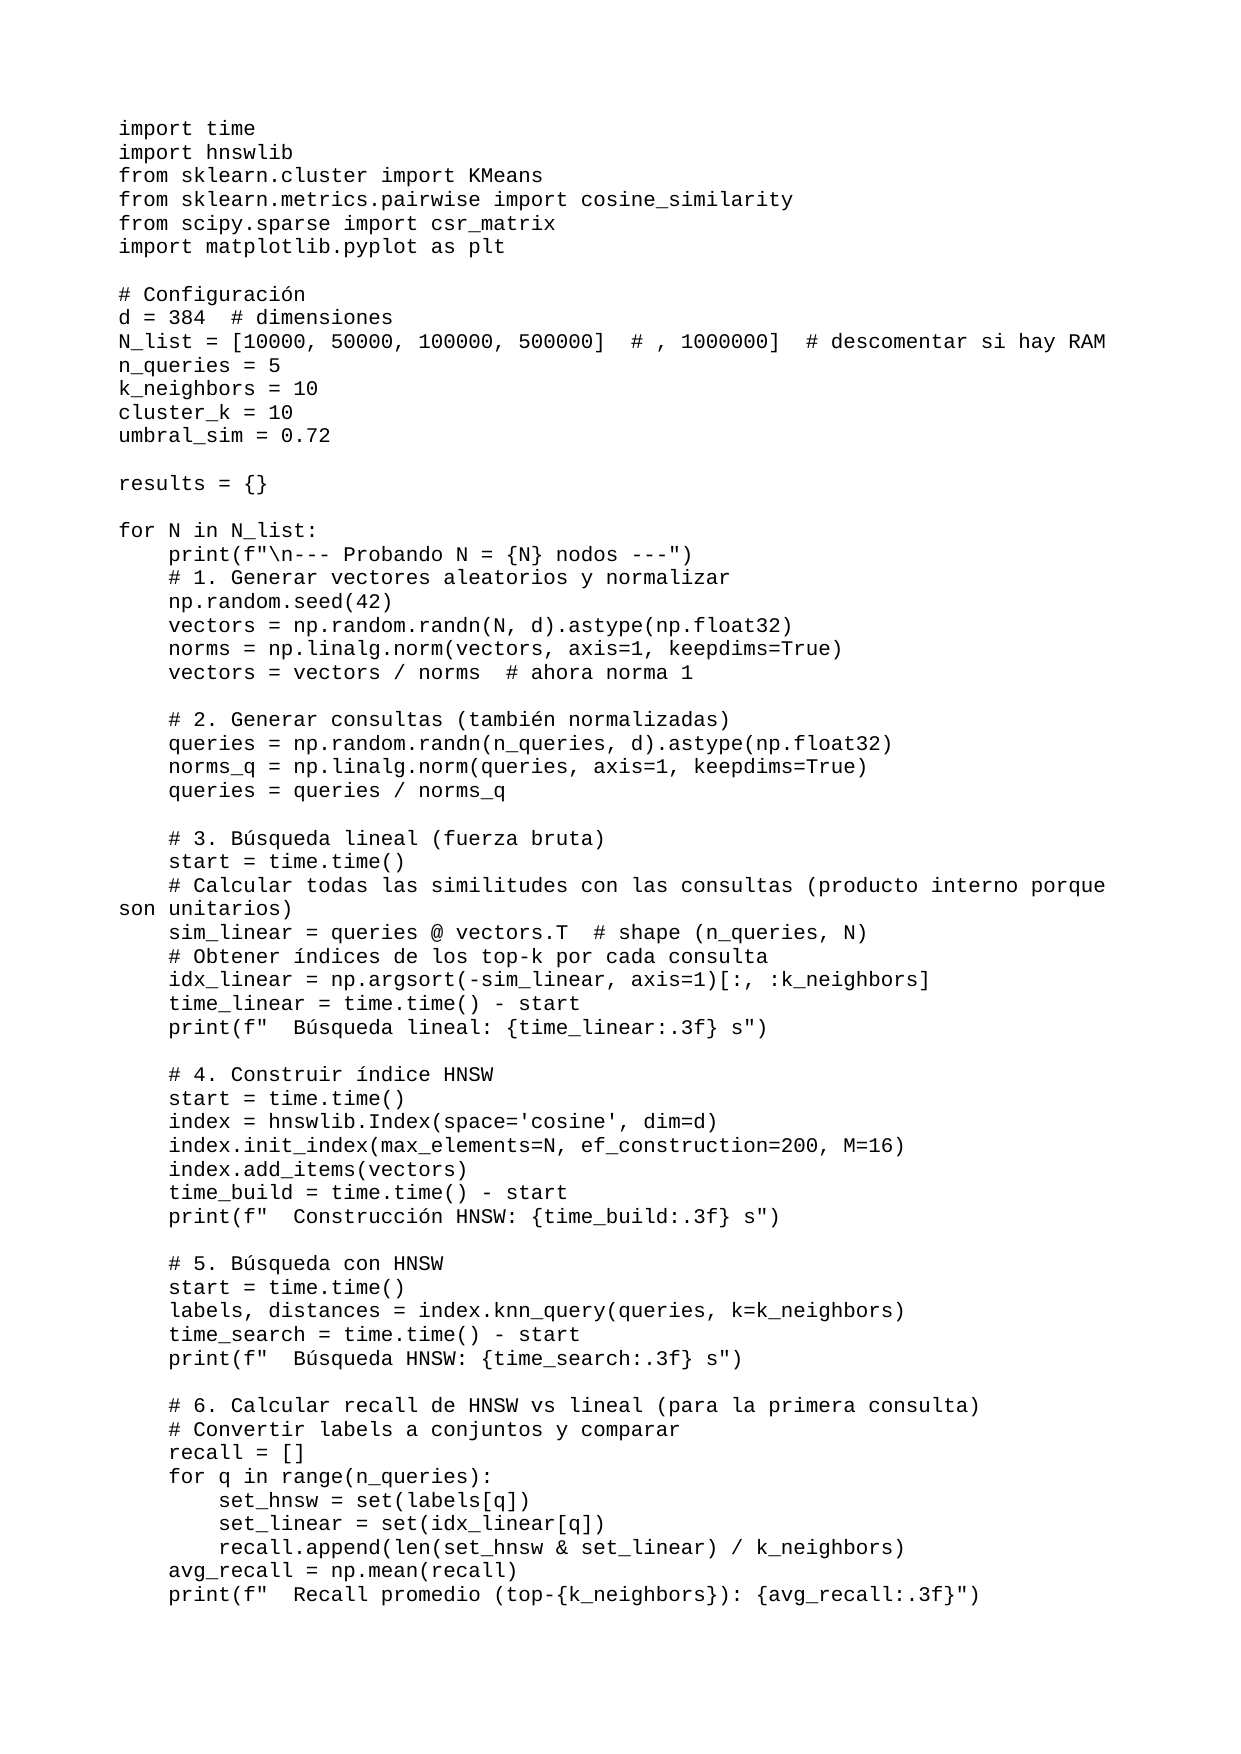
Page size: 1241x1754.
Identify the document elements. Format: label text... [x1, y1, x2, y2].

text n_queries = 5 [118, 354, 1122, 378]
text norms = np.linalg.norm(vectors, axis=1, keepdims=True) [118, 638, 1122, 662]
text # 1. Generar vectores aleatorios y normalizar [118, 567, 1122, 591]
text idx_linear = np.argsort(-sim_linear, axis=1)[:, :k_neighbors] [118, 969, 1122, 993]
text from scipy.sparse import csr_matrix [118, 213, 1122, 236]
text sim_linear = queries @ vectors.T # shape (n_queries, N) [118, 922, 1122, 946]
text # 2. Generar consultas (también normalizadas) [118, 709, 1122, 733]
text index.add_items(vectors) [118, 1158, 1122, 1182]
text # Convertir labels a conjuntos y comparar [118, 1419, 1122, 1442]
text index.init_index(max_elements=N, ef_construction=200, M=16) [118, 1135, 1122, 1158]
text # 6. Calcular recall de HNSW vs lineal (para la primera consulta) [118, 1395, 1122, 1419]
text # Configuración [118, 284, 1122, 307]
text vectors = vectors / norms # ahora norma 1 [118, 662, 1122, 686]
text print(f" Búsqueda HNSW: {time_search:.3f} s") [118, 1348, 1122, 1371]
text N_list = [10000, 50000, 100000, 500000] # , 1000000] # descomentar si hay RAM [118, 331, 1122, 354]
text recall = [] [118, 1442, 1122, 1466]
text index = hnswlib.Index(space='cosine', dim=d) [118, 1111, 1122, 1135]
text import hnswlib [118, 142, 1122, 165]
text recall.append(len(set_hnsw & set_linear) / k_neighbors) [118, 1537, 1122, 1561]
text results = {} [118, 473, 1122, 496]
text print(f" Recall promedio (top-{k_neighbors}): {avg_recall:.3f}") [118, 1584, 1122, 1608]
text set_hnsw = set(labels[q]) [118, 1489, 1122, 1513]
text labels, distances = index.knn_query(queries, k=k_neighbors) [118, 1300, 1122, 1324]
text for N in N_list: [118, 520, 1122, 544]
text for q in range(n_queries): [118, 1466, 1122, 1489]
text start = time.time() [118, 851, 1122, 875]
text # 4. Construir índice HNSW [118, 1064, 1122, 1088]
text np.random.seed(42) [118, 591, 1122, 615]
text # Obtener índices de los top-k por cada consulta [118, 946, 1122, 969]
text import matplotlib.pyplot as plt [118, 236, 1122, 260]
text vectors = np.random.randn(N, d).astype(np.float32) [118, 615, 1122, 638]
text print(f" Búsqueda lineal: {time_linear:.3f} s") [118, 1017, 1122, 1040]
text d = 384 # dimensiones [118, 307, 1122, 331]
text avg_recall = np.mean(recall) [118, 1561, 1122, 1584]
text from sklearn.cluster import KMeans [118, 165, 1122, 189]
text # 3. Búsqueda lineal (fuerza bruta) [118, 827, 1122, 851]
text print(f" Construcción HNSW: {time_build:.3f} s") [118, 1206, 1122, 1229]
text start = time.time() [118, 1088, 1122, 1111]
text start = time.time() [118, 1277, 1122, 1300]
text norms_q = np.linalg.norm(queries, axis=1, keepdims=True) [118, 757, 1122, 780]
text k_neighbors = 10 [118, 378, 1122, 402]
text time_build = time.time() - start [118, 1182, 1122, 1206]
text # Calcular todas las similitudes con las consultas (producto interno porque son unitarios) [118, 875, 1122, 922]
text # 5. Búsqueda con HNSW [118, 1253, 1122, 1277]
text time_search = time.time() - start [118, 1324, 1122, 1348]
text set_linear = set(idx_linear[q]) [118, 1513, 1122, 1537]
text queries = np.random.randn(n_queries, d).astype(np.float32) [118, 733, 1122, 757]
text umbral_sim = 0.72 [118, 426, 1122, 449]
text cluster_k = 10 [118, 402, 1122, 426]
text import time [118, 118, 1122, 142]
text from sklearn.metrics.pairwise import cosine_similarity [118, 189, 1122, 213]
text time_linear = time.time() - start [118, 993, 1122, 1017]
text print(f"\n--- Probando N = {N} nodos ---") [118, 544, 1122, 567]
text queries = queries / norms_q [118, 780, 1122, 804]
